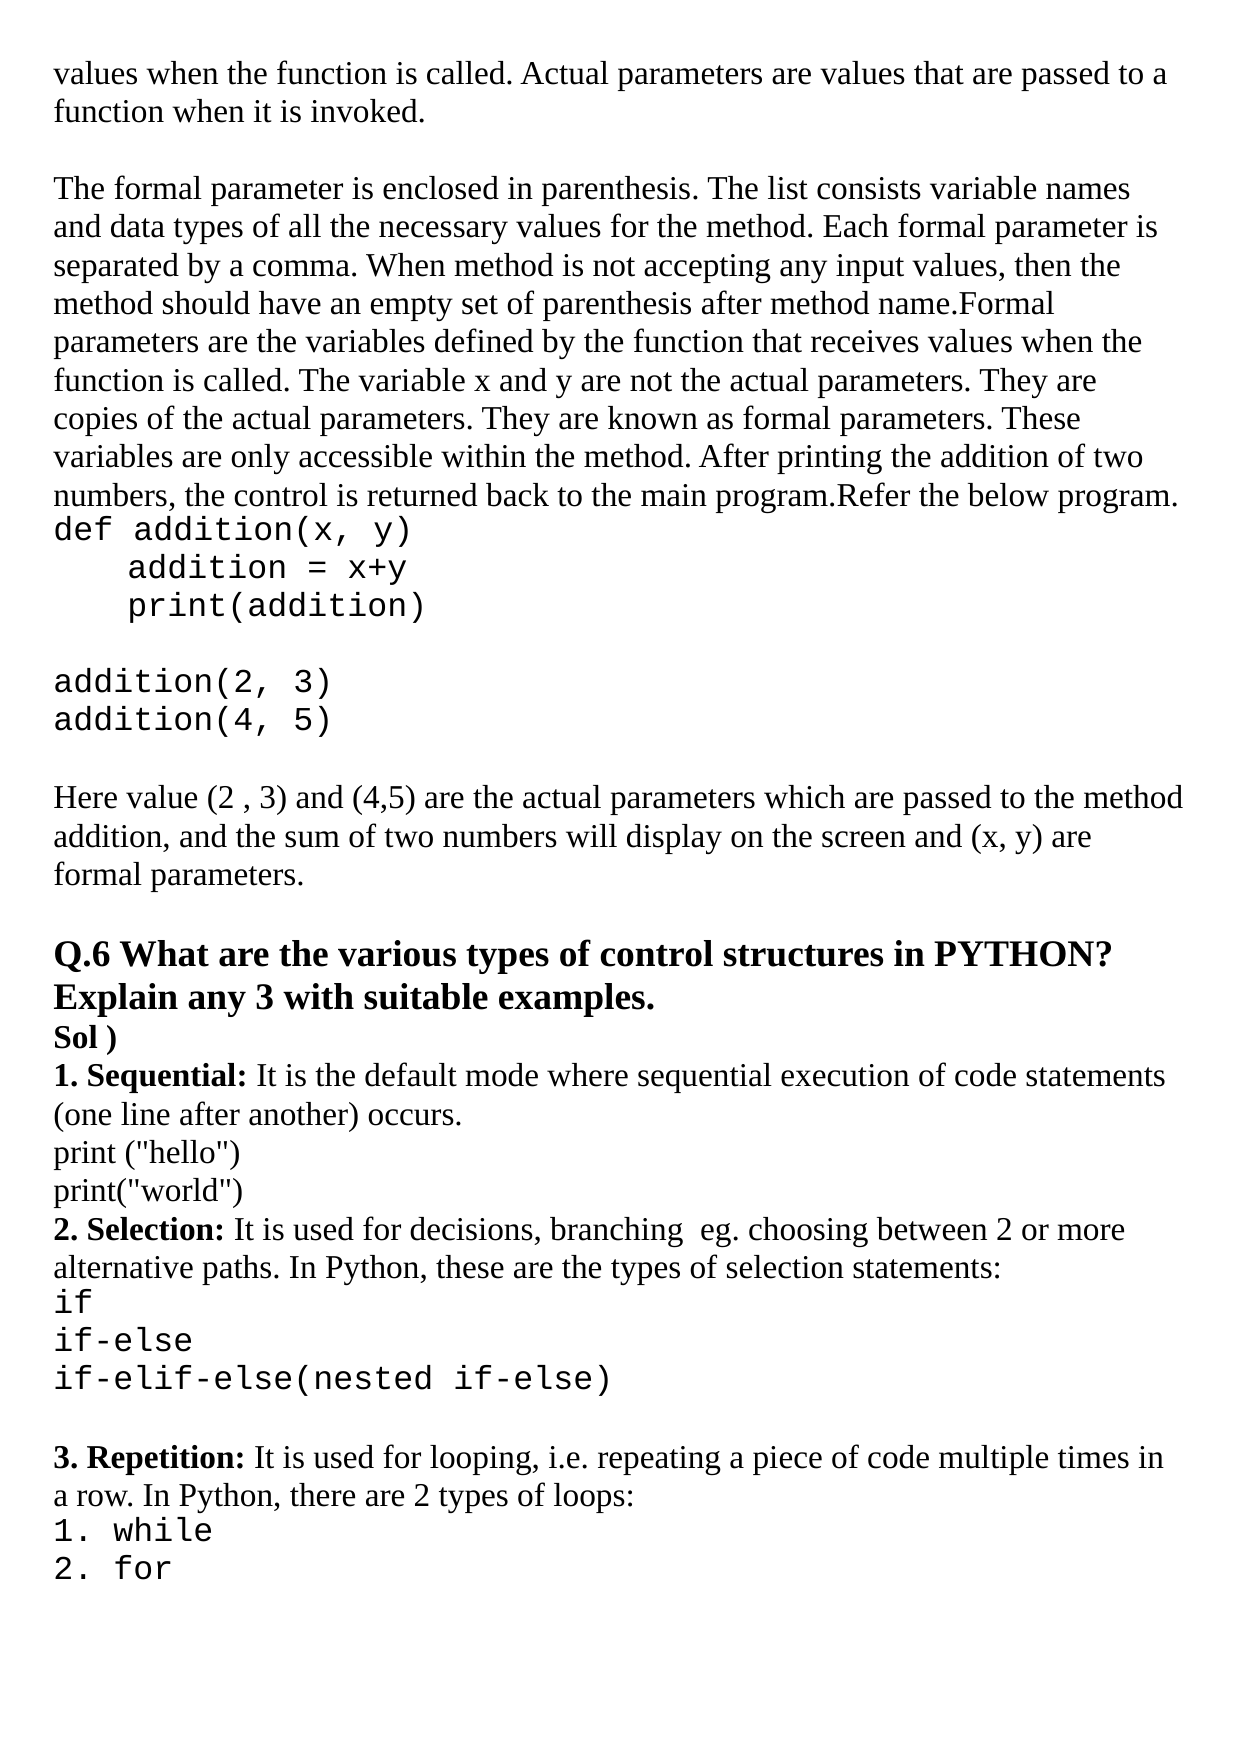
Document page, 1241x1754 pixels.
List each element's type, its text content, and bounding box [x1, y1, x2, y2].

text addition(2, 3) [53, 664, 1187, 702]
text Here value (2 , 3) and (4,5) are the actual parameters which are passed to the method addition, and the sum of two numbers will display on the screen and (x, y) are formal parameters. [53, 778, 1187, 893]
text 3. Repetition: It is used for looping, i.e. repeating a piece of code multiple times in a row. In Python, there are 2 types of loops: [53, 1437, 1187, 1514]
text Sol ) [53, 1017, 1187, 1056]
text Q.6 What are the various types of control structures in PYTHON? Explain any 3 with suitable examples. [53, 931, 1187, 1017]
text if-elif-else(nested if-else) [53, 1361, 1187, 1399]
text 2. for [53, 1551, 1187, 1589]
text print ("hello") [53, 1132, 1187, 1171]
text if [53, 1286, 1187, 1323]
text 1. while [53, 1514, 1187, 1551]
text values when the function is called. Actual parameters are values that are passed to a function when it is invoked. [53, 53, 1187, 130]
text 2. Selection: It is used for decisions, branching eg. choosing between 2 or more alternative paths. In Python, these are the types of selection statements: [53, 1209, 1187, 1286]
text if-else [53, 1323, 1187, 1361]
text The formal parameter is enclosed in parenthesis. The list consists variable names and data types of all the necessary values for the method. Each formal parameter is separated by a comma. When method is not accepting any input values, then the method should have an empty set of parenthesis after method name.Formal parameters are the variables defined by the function that receives values when the function is called. The variable x and y are not the actual parameters. They are copies of the actual parameters. They are known as formal parameters. These variables are only accessible within the method. After printing the addition of two numbers, the control is returned back to the main program.Refer the below program. [53, 168, 1187, 513]
text def addition(x, y) [53, 513, 1187, 551]
text print("world") [53, 1171, 1187, 1209]
text addition = x+y [53, 551, 1187, 589]
text print(addition) [53, 589, 1187, 627]
text 1. Sequential: It is the default mode where sequential execution of code statements (one line after another) occurs. [53, 1056, 1187, 1132]
text addition(4, 5) [53, 702, 1187, 740]
